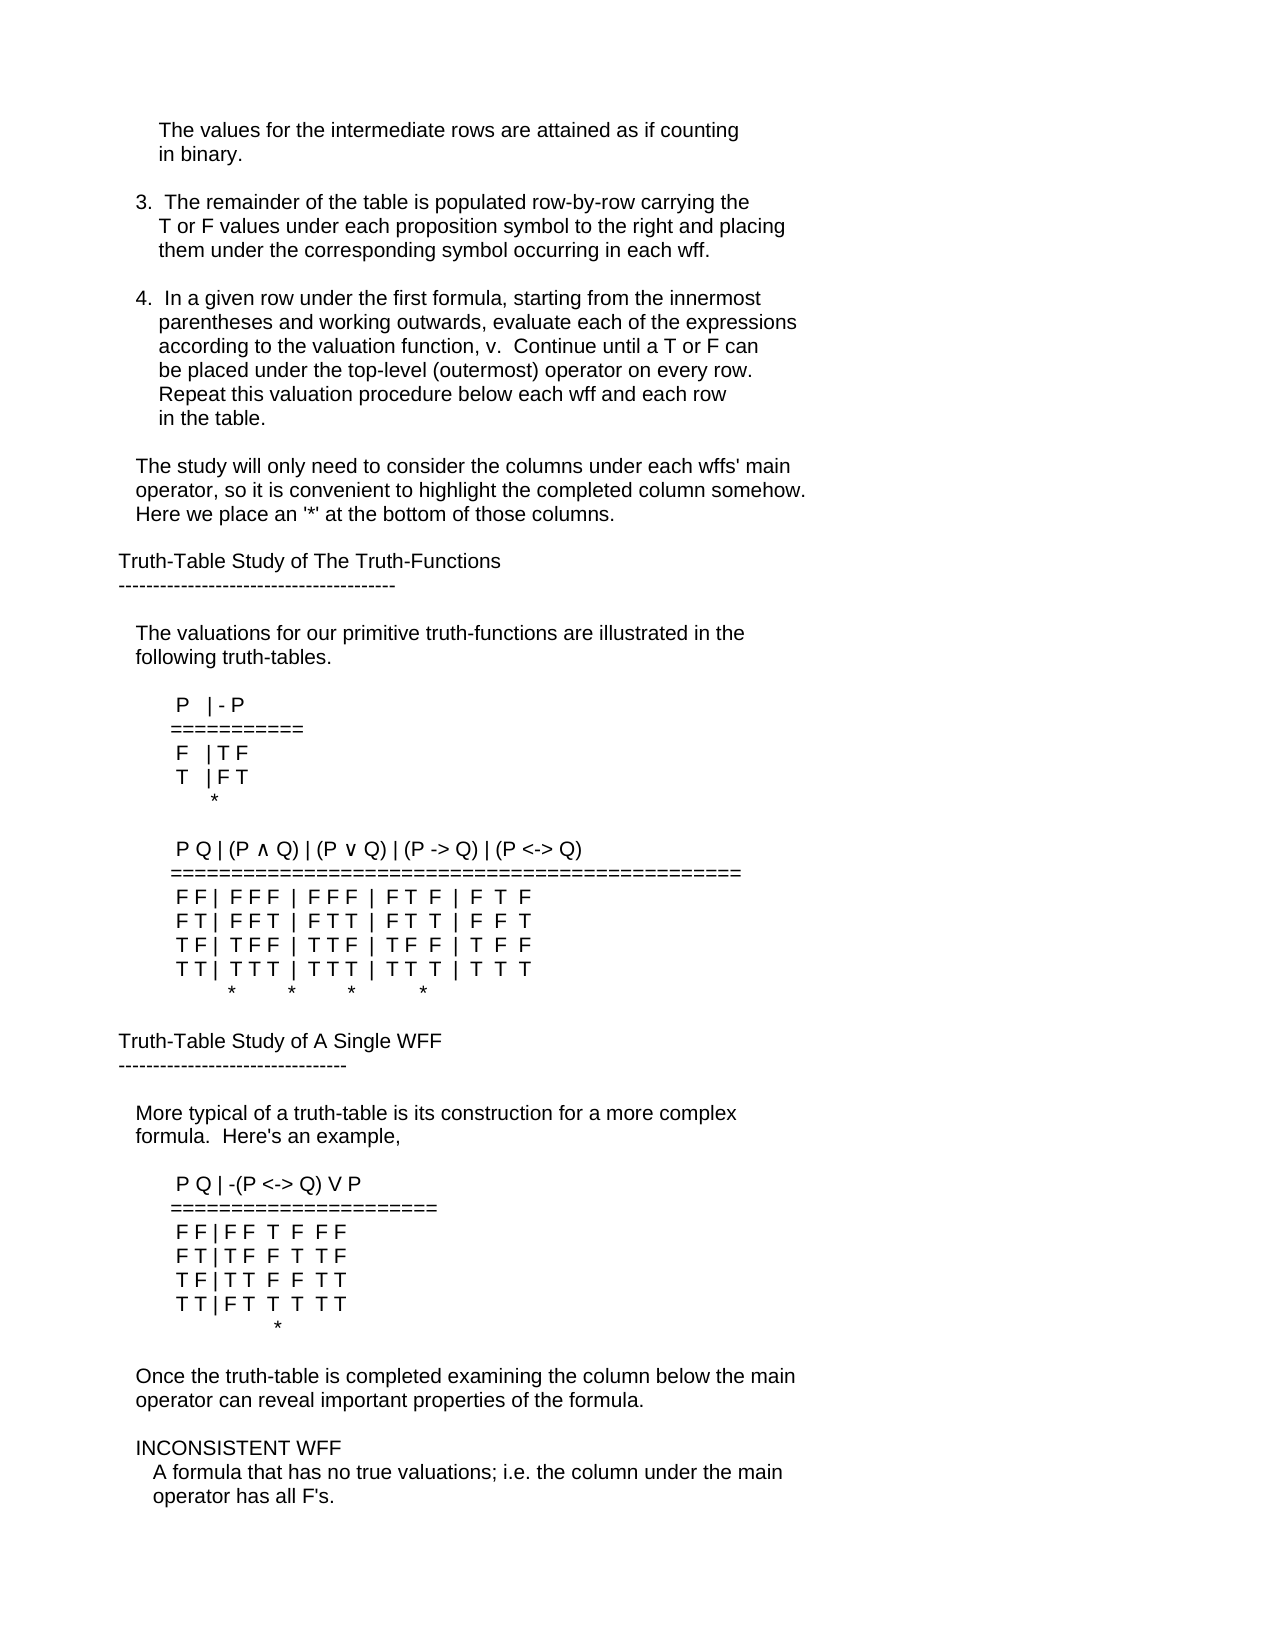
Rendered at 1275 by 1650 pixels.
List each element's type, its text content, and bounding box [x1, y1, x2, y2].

text T F | T F F | T T F | T F F | T F F [118, 933, 1157, 957]
text according to the valuation function, v. Continue until a T or F can [118, 334, 1157, 358]
text P Q | (P ∧ Q) | (P ∨ Q) | (P -> Q) | (P <-> Q) [118, 837, 1157, 861]
text Truth-Table Study of The Truth-Functions [118, 549, 1157, 573]
text parentheses and working outwards, evaluate each of the expressions [118, 310, 1157, 334]
text in the table. [118, 406, 1157, 429]
text * [118, 1316, 1157, 1340]
text ====================== [118, 1196, 1157, 1220]
text formula. Here's an example, [118, 1124, 1157, 1148]
text operator can reveal important properties of the formula. [118, 1388, 1157, 1412]
text Once the truth-table is completed examining the column below the main [118, 1364, 1157, 1388]
text be placed under the top-level (outermost) operator on every row. [118, 358, 1157, 382]
text following truth-tables. [118, 645, 1157, 669]
text T F | T T F F T T [118, 1268, 1157, 1292]
text ---------------------------------------- [118, 573, 1157, 597]
text P | - P [118, 693, 1157, 717]
text =============================================== [118, 861, 1157, 885]
text P Q | -(P <-> Q) V P [118, 1172, 1157, 1196]
text T T | F T T T T T [118, 1292, 1157, 1316]
text them under the corresponding symbol occurring in each wff. [118, 238, 1157, 262]
text operator, so it is convenient to highlight the completed column somehow. [118, 477, 1157, 501]
text --------------------------------- [118, 1052, 1157, 1076]
text Truth-Table Study of A Single WFF [118, 1028, 1157, 1052]
text T | F T [118, 765, 1157, 789]
text =========== [118, 717, 1157, 741]
text The values for the intermediate rows are attained as if counting [118, 118, 1157, 142]
text Repeat this valuation procedure below each wff and each row [118, 382, 1157, 406]
text in binary. [118, 142, 1157, 166]
text F | T F [118, 741, 1157, 765]
text F F | F F F | F F F | F T F | F T F [118, 885, 1157, 909]
text 3. The remainder of the table is populated row-by-row carrying the [118, 190, 1157, 214]
text operator has all F's. [118, 1484, 1157, 1508]
text A formula that has no true valuations; i.e. the column under the main [118, 1460, 1157, 1484]
text F T | F F T | F T T | F T T | F F T [118, 909, 1157, 933]
text 4. In a given row under the first formula, starting from the innermost [118, 286, 1157, 310]
text * * * * [118, 981, 1157, 1004]
text The valuations for our primitive truth-functions are illustrated in the [118, 621, 1157, 645]
text INCONSISTENT WFF [118, 1436, 1157, 1460]
text * [118, 789, 1157, 813]
text More typical of a truth-table is its construction for a more complex [118, 1100, 1157, 1124]
text T or F values under each proposition symbol to the right and placing [118, 214, 1157, 238]
text F T | T F F T T F [118, 1244, 1157, 1268]
text F F | F F T F F F [118, 1220, 1157, 1244]
text T T | T T T | T T T | T T T | T T T [118, 957, 1157, 981]
text Here we place an '*' at the bottom of those columns. [118, 501, 1157, 525]
text The study will only need to consider the columns under each wffs' main [118, 453, 1157, 477]
